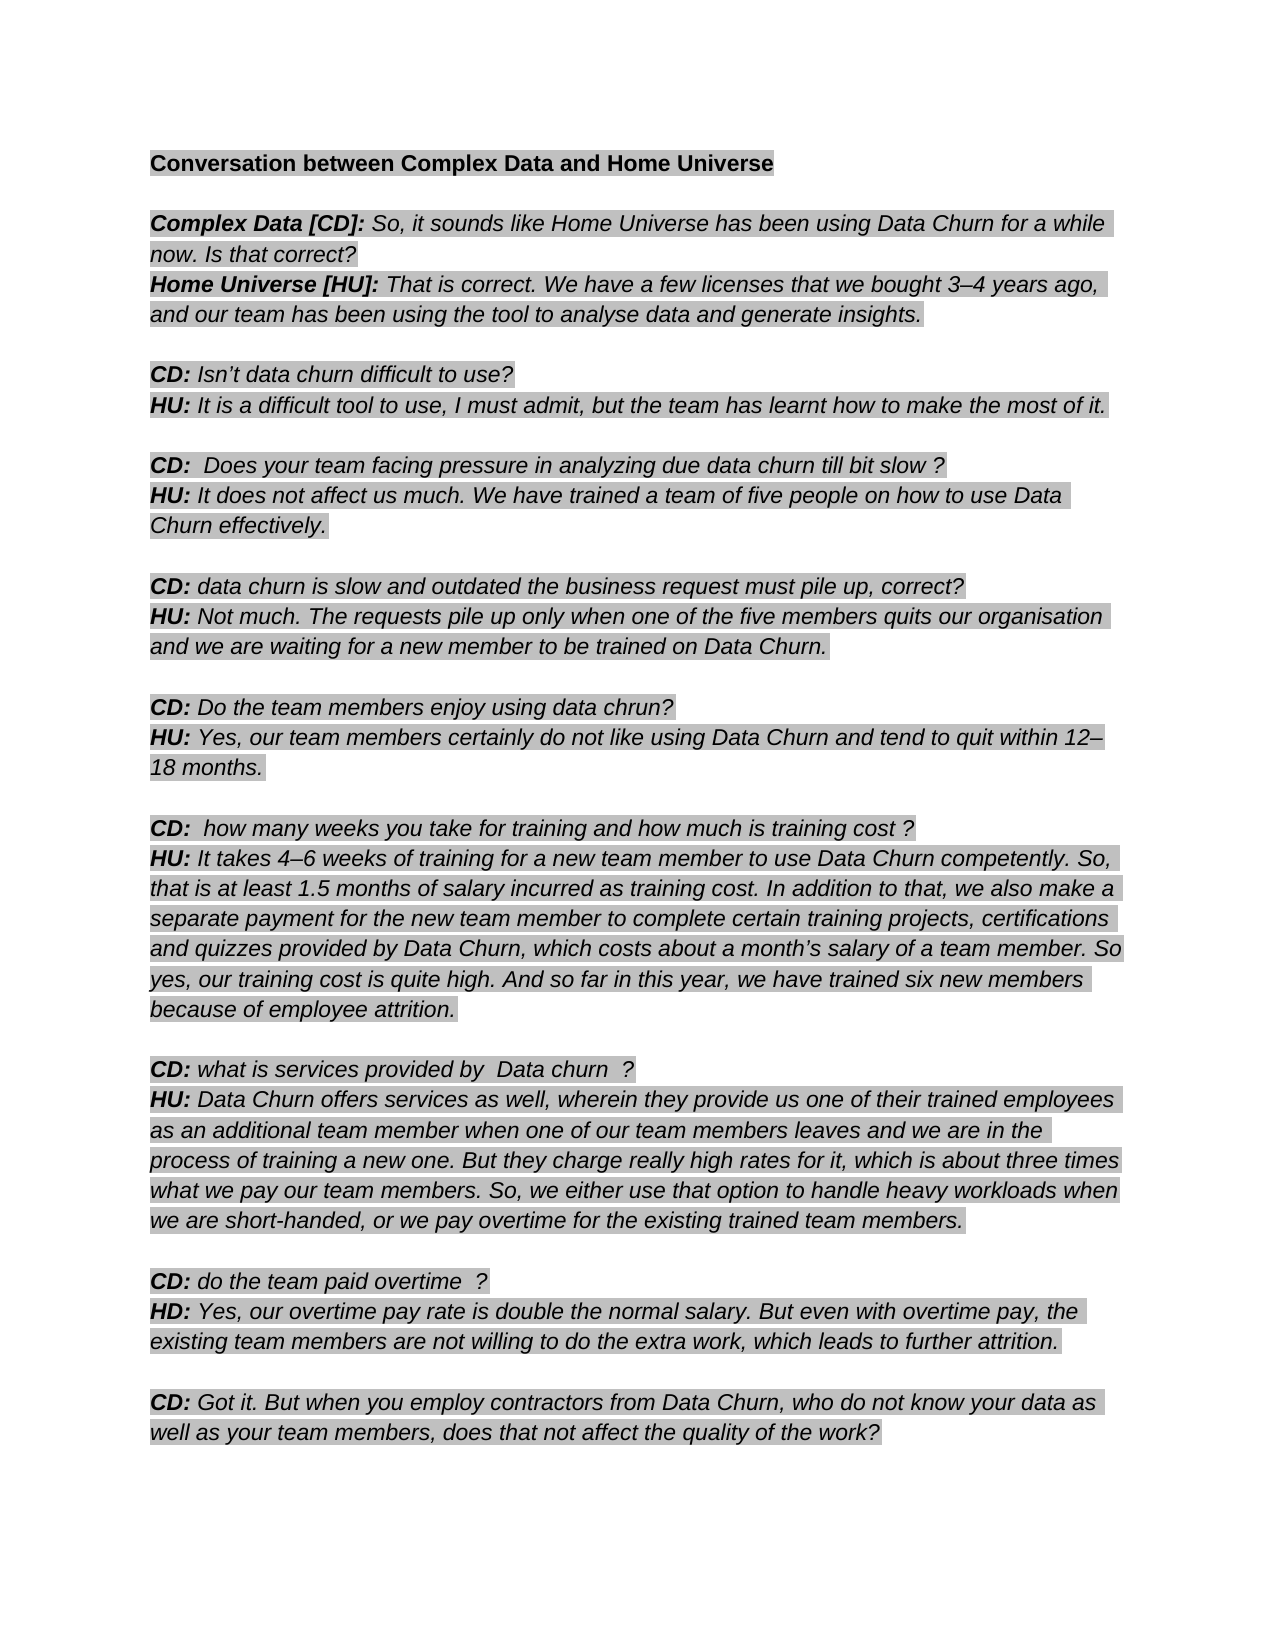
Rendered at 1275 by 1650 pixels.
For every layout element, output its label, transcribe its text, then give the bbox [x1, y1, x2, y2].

text HU: Yes, our team members certainly do not like using Data Churn and tend to quit within 12–18 months. [150, 724, 1125, 781]
text Complex Data [CD]: So, it sounds like Home Universe has been using Data Churn for a while now. Is that correct? [150, 210, 1125, 267]
text CD: Isn’t data churn difficult to use? [150, 361, 1125, 388]
text CD: data churn is slow and outdated the business request must pile up, correct? [150, 573, 1125, 599]
text HD: Yes, our overtime pay rate is double the normal salary. But even with overtime pay, the existing team members are not willing to do the extra work, which leads to further attrition. [150, 1298, 1125, 1354]
text HU: Not much. The requests pile up only when one of the five members quits our organisation and we are waiting for a new member to be trained on Data Churn. [150, 603, 1125, 660]
text CD: do the team paid overtime ? [150, 1268, 1125, 1294]
text HU: It is a difficult tool to use, I must admit, but the team has learnt how to make the most of it. [150, 392, 1125, 418]
text HU: Data Churn offers services as well, wherein they provide us one of their trained employees as an additional team member when one of our team members leaves and we are in the process of training a new one. But they charge really high rates for it, which is about three times what we pay our team members. So, we either use that option to handle heavy workloads when we are short-handed, or we pay overtime for the existing trained team members. [150, 1086, 1125, 1234]
text CD: Do the team members enjoy using data chrun? [150, 694, 1125, 720]
text CD: Does your team facing pressure in analyzing due data churn till bit slow ? [150, 452, 1125, 478]
text Home Universe [HU]: That is correct. We have a few licenses that we bought 3–4 years ago, and our team has been using the tool to analyse data and generate insights. [150, 271, 1125, 327]
text Conversation between Complex Data and Home Universe [150, 150, 1125, 176]
text HU: It takes 4–6 weeks of training for a new team member to use Data Churn competently. So, that is at least 1.5 months of salary incurred as training cost. In addition to that, we also make a separate payment for the new team member to complete certain training projects, certifications and quizzes provided by Data Churn, which costs about a month’s salary of a team member. So yes, our training cost is quite high. And so far in this year, we have trained six new members because of employee attrition. [150, 845, 1125, 1022]
text CD: what is services provided by Data churn ? [150, 1056, 1125, 1083]
text CD: how many weeks you take for training and how much is training cost ? [150, 814, 1125, 841]
text CD: Got it. But when you employ contractors from Data Churn, who do not know your data as well as your team members, does that not affect the quality of the work? [150, 1388, 1125, 1445]
text HU: It does not affect us much. We have trained a team of five people on how to use Data Churn effectively. [150, 482, 1125, 539]
